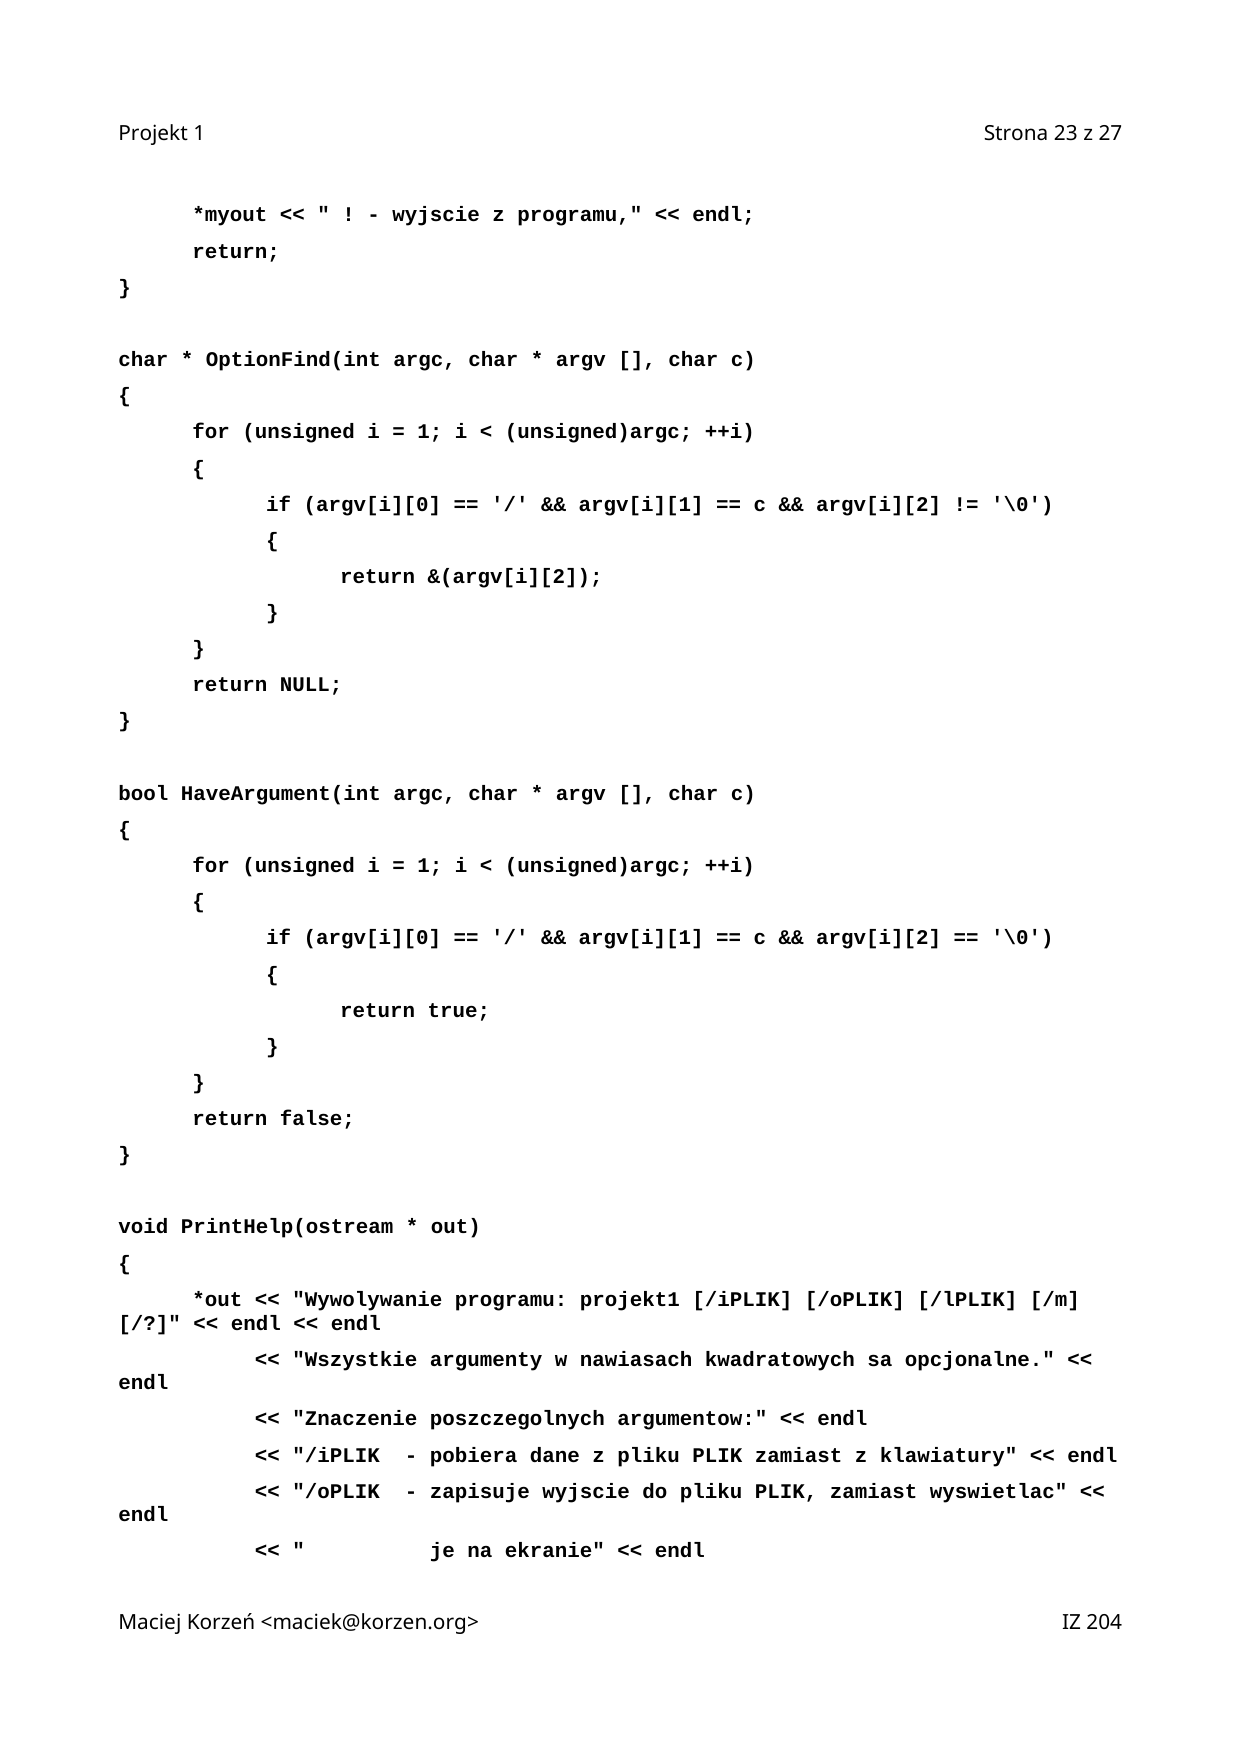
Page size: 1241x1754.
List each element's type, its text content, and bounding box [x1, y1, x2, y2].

text char * OptionFind(int argc, char * argv [], char c) [118, 349, 1122, 373]
text { [118, 457, 1122, 481]
text << "/oPLIK - zapisuje wyjscie do pliku PLIK, zamiast wyswietlac" << endl [118, 1481, 1122, 1528]
text if (argv[i][0] == '/' && argv[i][1] == c && argv[i][2] != '\0') [118, 494, 1122, 517]
text } [118, 277, 1122, 300]
text } [118, 638, 1122, 662]
text } [118, 1144, 1122, 1168]
text { [118, 385, 1122, 409]
text { [118, 963, 1122, 987]
text bool HaveArgument(int argc, char * argv [], char c) [118, 783, 1122, 806]
text return &(argv[i][2]); [118, 566, 1122, 589]
text } [118, 711, 1122, 734]
text void PrintHelp(ostream * out) [118, 1217, 1122, 1240]
text << "Znaczenie poszczegolnych argumentow:" << endl [118, 1408, 1122, 1432]
text } [118, 1072, 1122, 1096]
text return; [118, 241, 1122, 264]
text for (unsigned i = 1; i < (unsigned)argc; ++i) [118, 421, 1122, 445]
text << "/iPLIK - pobiera dane z pliku PLIK zamiast z klawiatury" << endl [118, 1444, 1122, 1468]
text { [118, 530, 1122, 553]
text for (unsigned i = 1; i < (unsigned)argc; ++i) [118, 855, 1122, 879]
text << "Wszystkie argumenty w nawiasach kwadratowych sa opcjonalne." << endl [118, 1349, 1122, 1396]
text return true; [118, 1000, 1122, 1023]
text *myout << " ! - wyjscie z programu," << endl; [118, 204, 1122, 228]
text *out << "Wywolywanie programu: projekt1 [/iPLIK] [/oPLIK] [/lPLIK] [/m] [/?]" << endl << endl [118, 1289, 1122, 1336]
text { [118, 819, 1122, 843]
text << " je na ekranie" << endl [118, 1541, 1122, 1564]
text return false; [118, 1108, 1122, 1132]
text if (argv[i][0] == '/' && argv[i][1] == c && argv[i][2] == '\0') [118, 927, 1122, 951]
text { [118, 1253, 1122, 1276]
text } [118, 602, 1122, 626]
text return NULL; [118, 674, 1122, 698]
text { [118, 891, 1122, 915]
text } [118, 1036, 1122, 1059]
